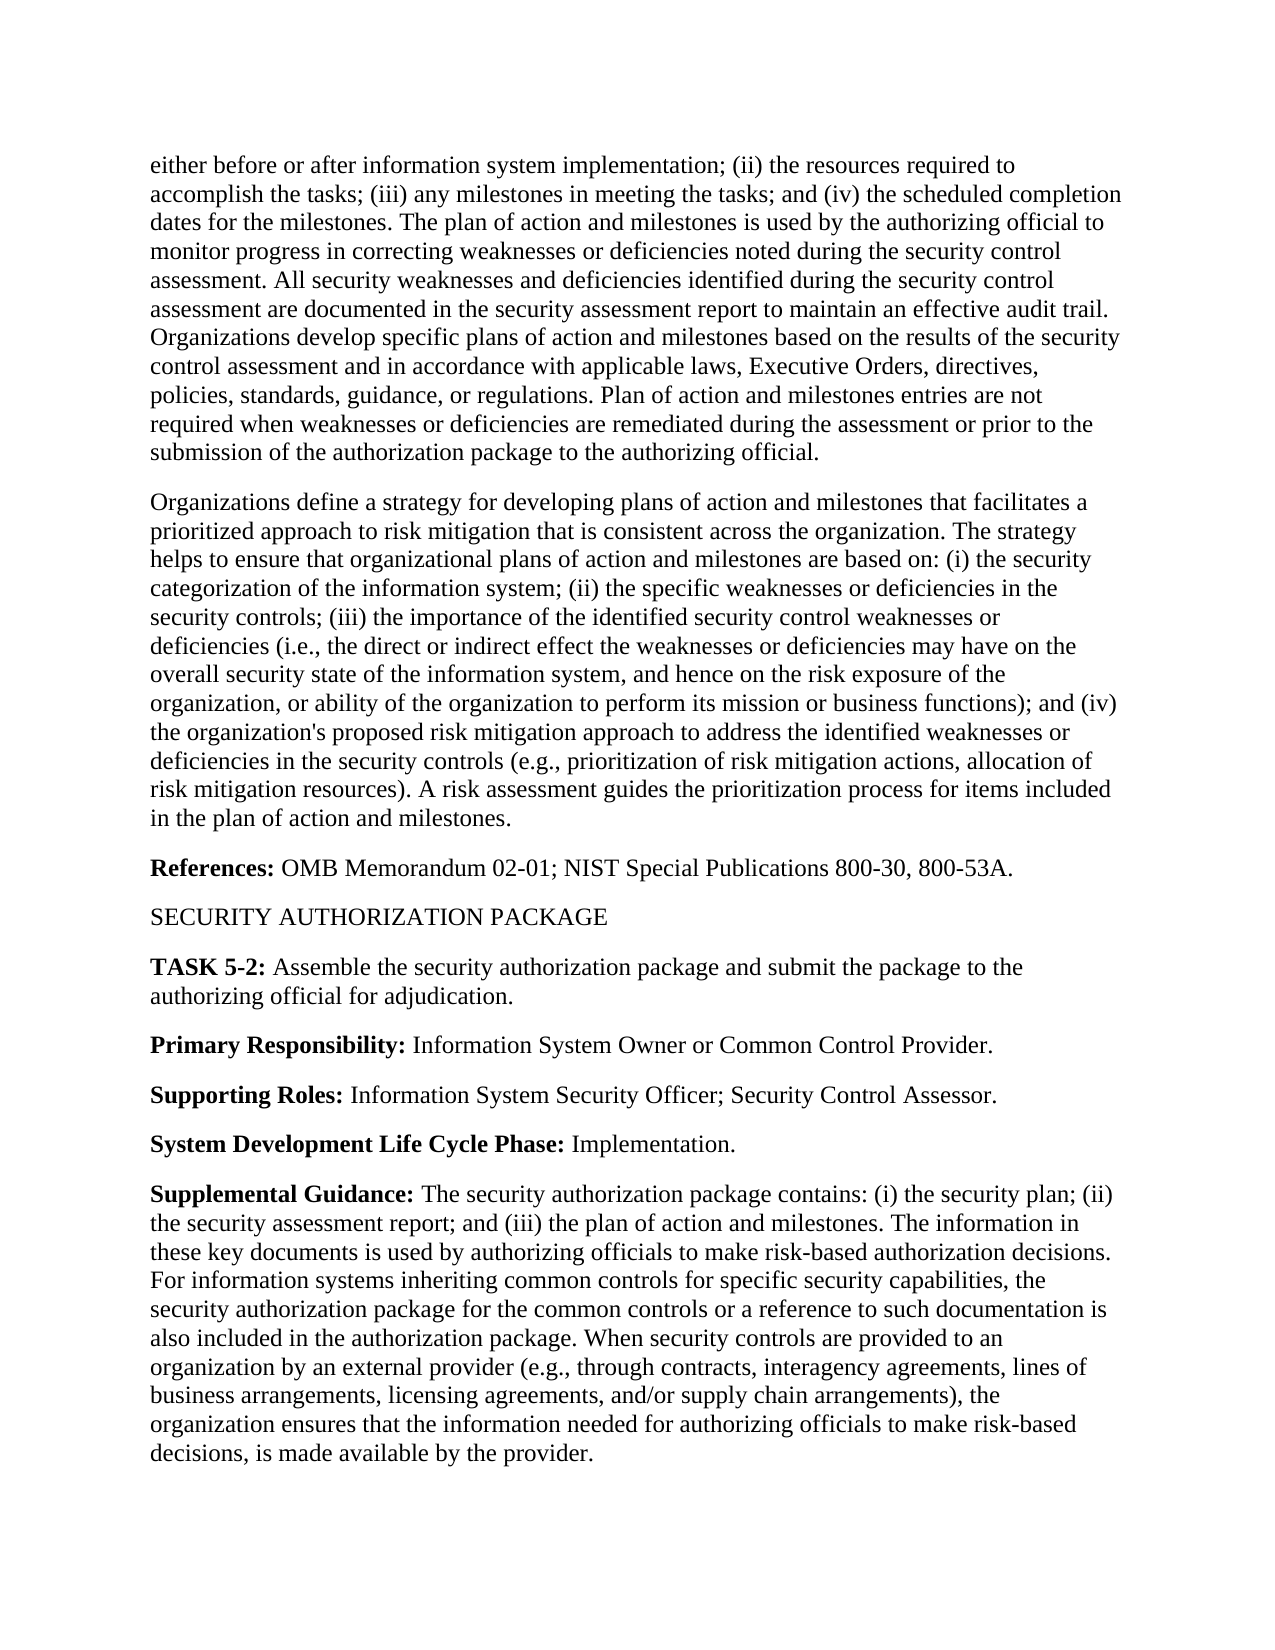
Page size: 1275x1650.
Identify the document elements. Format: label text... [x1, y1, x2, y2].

text Organizations define a strategy for developing plans of action and milestones that facilitates a prioritized approach to risk mitigation that is consistent across the organization. The strategy helps to ensure that organizational plans of action and milestones are based on: (i) the security categorization of the information system; (ii) the specific weaknesses or deficiencies in the security controls; (iii) the importance of the identified security control weaknesses or deficiencies (i.e., the direct or indirect effect the weaknesses or deficiencies may have on the overall security state of the information system, and hence on the risk exposure of the organization, or ability of the organization to perform its mission or business functions); and (iv) the organization's proposed risk mitigation approach to address the identified weaknesses or deficiencies in the security controls (e.g., prioritization of risk mitigation actions, allocation of risk mitigation resources). A risk assessment guides the prioritization process for items included in the plan of action and milestones. [150, 487, 1125, 832]
text SECURITY AUTHORIZATION PACKAGE [150, 902, 1125, 931]
text References: OMB Memorandum 02-01; NIST Special Publications 800-30, 800-53A. [150, 853, 1125, 882]
text Supplemental Guidance: The security authorization package contains: (i) the security plan; (ii) the security assessment report; and (iii) the plan of action and milestones. The information in these key documents is used by authorizing officials to make risk-based authorization decisions. For information systems inheriting common controls for specific security capabilities, the security authorization package for the common controls or a reference to such documentation is also included in the authorization package. When security controls are provided to an organization by an external provider (e.g., through contracts, interagency agreements, lines of business arrangements, licensing agreements, and/or supply chain arrangements), the organization ensures that the information needed for authorizing officials to make risk-based decisions, is made available by the provider. [150, 1179, 1125, 1467]
text TASK 5-2: Assemble the security authorization package and submit the package to the authorizing official for adjudication. [150, 952, 1125, 1009]
text Supporting Roles: Information System Security Officer; Security Control Assessor. [150, 1080, 1125, 1109]
text System Development Life Cycle Phase: Implementation. [150, 1129, 1125, 1158]
text either before or after information system implementation; (ii) the resources required to accomplish the tasks; (iii) any milestones in meeting the tasks; and (iv) the scheduled completion dates for the milestones. The plan of action and milestones is used by the authorizing official to monitor progress in correcting weaknesses or deficiencies noted during the security control assessment. All security weaknesses and deficiencies identified during the security control assessment are documented in the security assessment report to maintain an effective audit trail. Organizations develop specific plans of action and milestones based on the results of the security control assessment and in accordance with applicable laws, Executive Orders, directives, policies, standards, guidance, or regulations. Plan of action and milestones entries are not required when weaknesses or deficiencies are remediated during the assessment or prior to the submission of the authorization package to the authorizing official. [150, 150, 1125, 466]
text Primary Responsibility: Information System Owner or Common Control Provider. [150, 1030, 1125, 1059]
